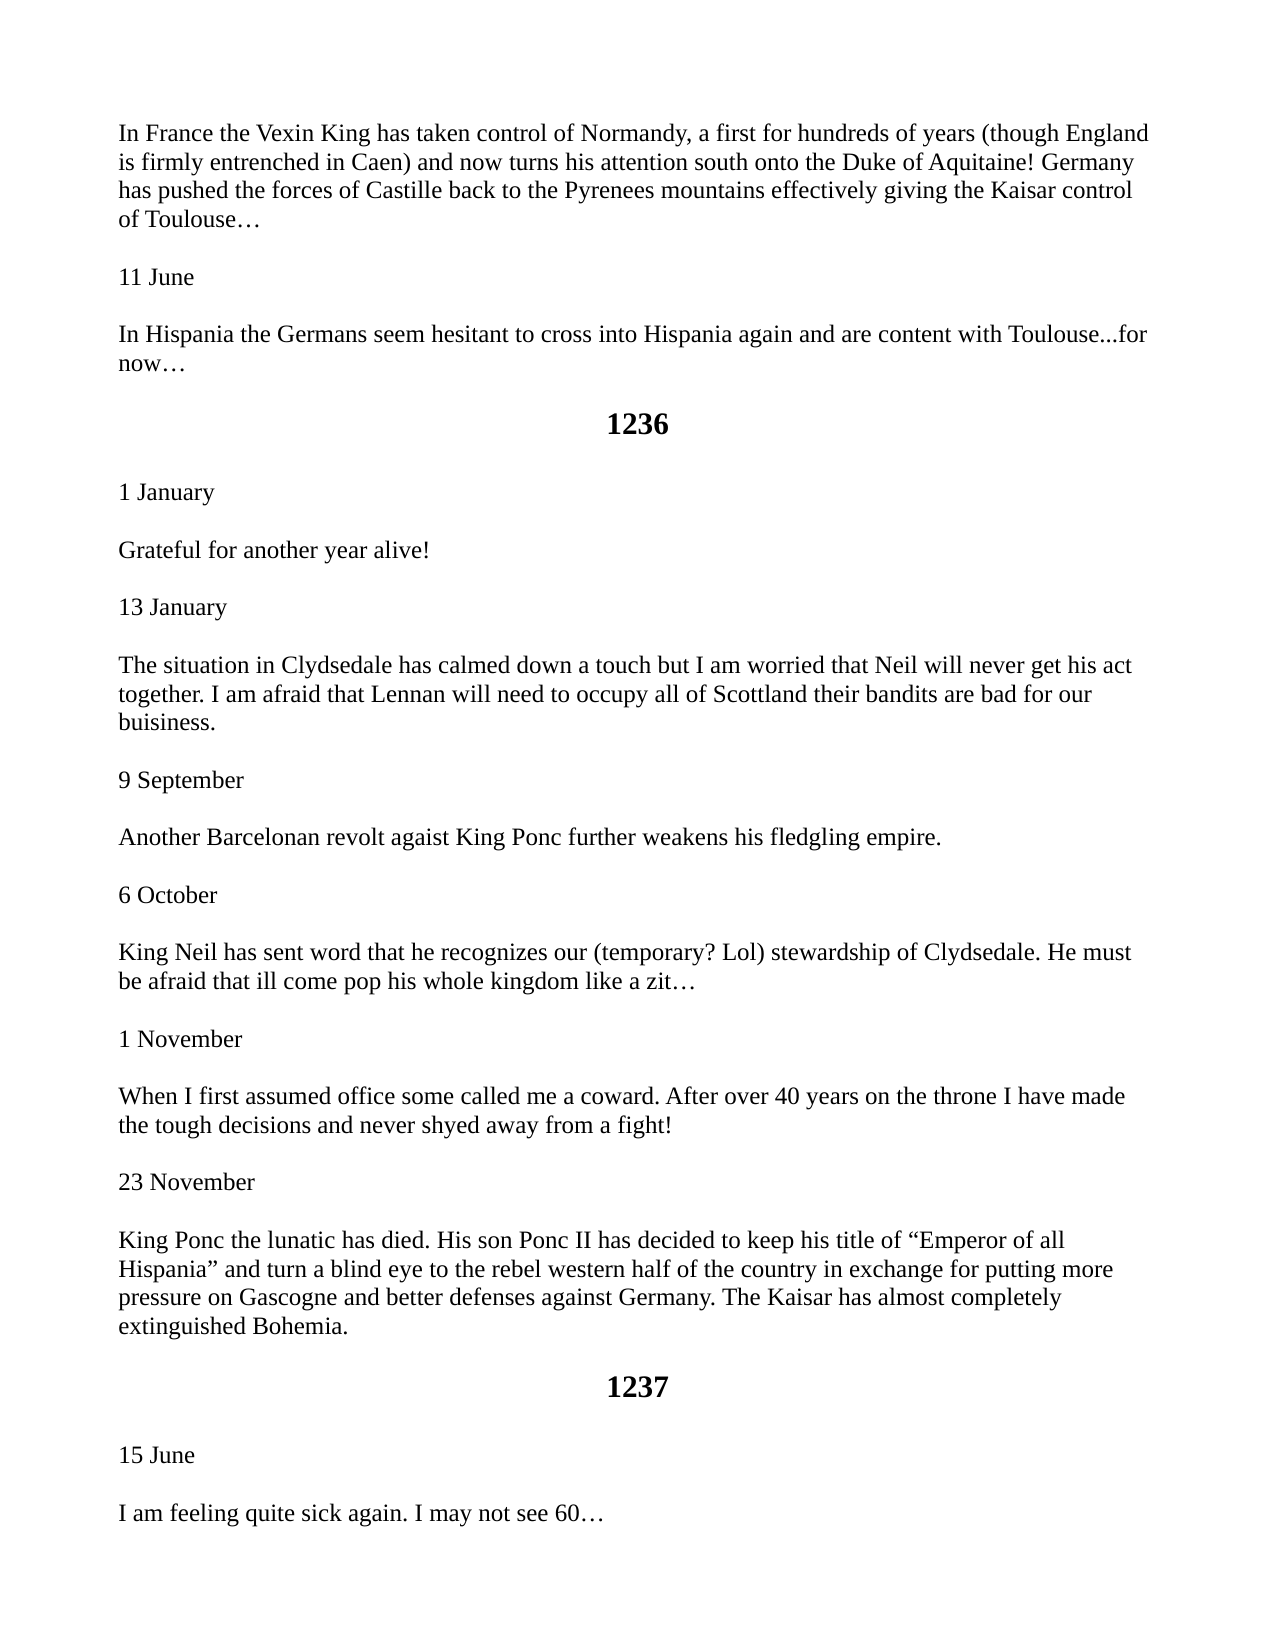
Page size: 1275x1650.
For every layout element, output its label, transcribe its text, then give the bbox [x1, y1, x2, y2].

text Grateful for another year alive! [118, 535, 1157, 564]
text King Ponc the lunatic has died. His son Ponc II has decided to keep his title of “Emperor of all Hispania” and turn a blind eye to the rebel western half of the country in exchange for putting more pressure on Gascogne and better defenses against Germany. The Kaisar has almost completely extinguished Bohemia. [118, 1225, 1157, 1340]
text Another Barcelonan revolt agaist King Ponc further weakens his fledgling empire. [118, 794, 1157, 851]
text 23 November [118, 1167, 1157, 1196]
text 13 January [118, 592, 1157, 621]
text When I first assumed office some called me a coward. After over 40 years on the throne I have made the tough decisions and never shyed away from a fight! [118, 1081, 1157, 1139]
text 11 June [118, 262, 1157, 291]
text The situation in Clydsedale has calmed down a touch but I am worried that Neil will never get his act together. I am afraid that Lennan will need to occupy all of Scottland their bandits are bad for our buisiness. [118, 650, 1157, 736]
text 9 September [118, 765, 1157, 794]
text 1 January [118, 477, 1157, 506]
text King Neil has sent word that he recognizes our (temporary? Lol) stewardship of Clydsedale. He must be afraid that ill come pop his whole kingdom like a zit… [118, 909, 1157, 995]
text In France the Vexin King has taken control of Normandy, a first for hundreds of years (though England is firmly entrenched in Caen) and now turns his attention south onto the Duke of Aquitaine! Germany has pushed the forces of Castille back to the Pyrenees mountains effectively giving the Kaisar control of Toulouse… [118, 118, 1157, 233]
text 15 June [118, 1441, 1157, 1469]
text 1237 [118, 1369, 1157, 1405]
text 1 November [118, 1024, 1157, 1052]
text In Hispania the Germans seem hesitant to cross into Hispania again and are content with Toulouse...for now… [118, 319, 1157, 377]
text I am feeling quite sick again. I may not see 60… [118, 1498, 1157, 1527]
text 1236 [118, 406, 1157, 442]
text 6 October [118, 880, 1157, 909]
